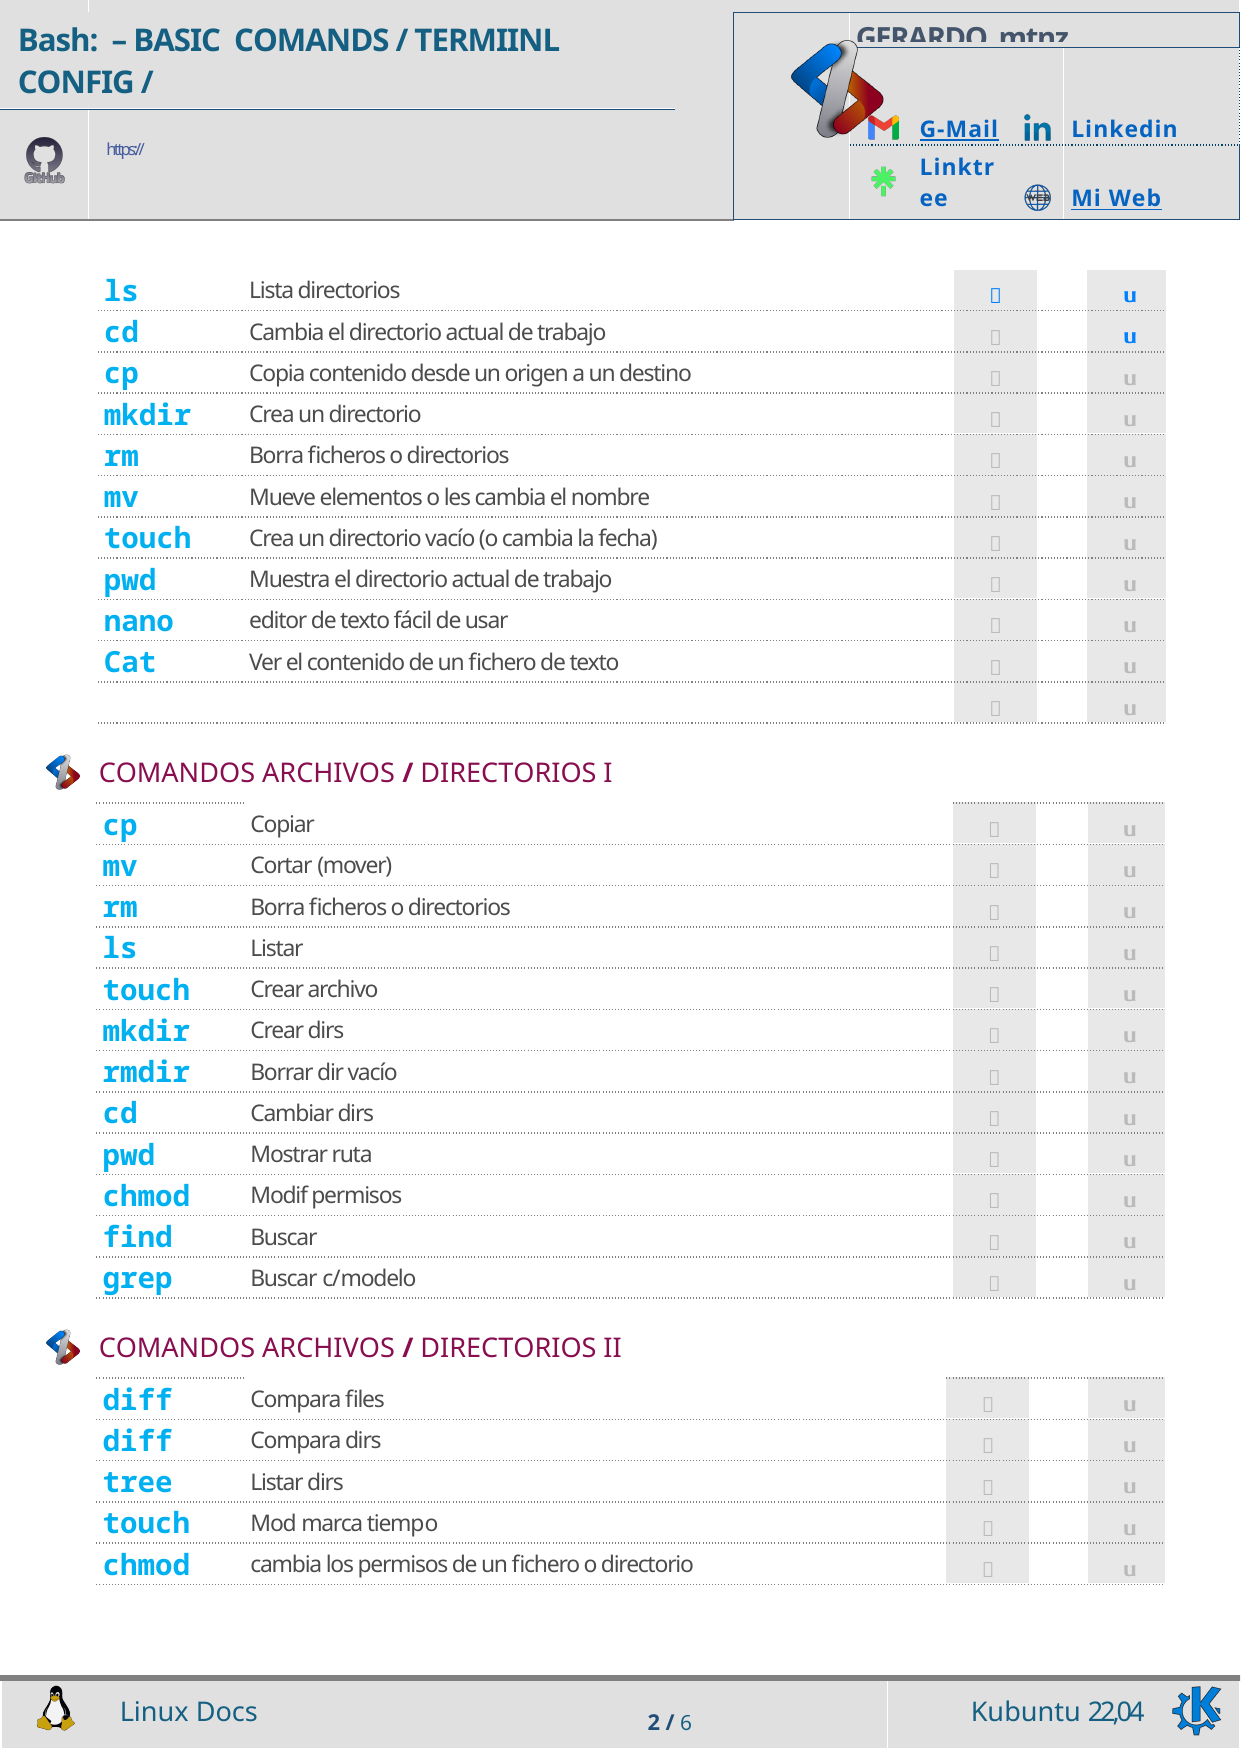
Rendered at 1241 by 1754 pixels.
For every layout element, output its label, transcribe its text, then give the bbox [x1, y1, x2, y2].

table_cell  [1088, 1174, 1165, 1215]
table_cell  [953, 1050, 1036, 1091]
table_cell grep [96, 1256, 244, 1297]
table_cell cd [98, 310, 243, 351]
picture [46, 1329, 80, 1365]
table_cell touch [98, 516, 243, 557]
table_cell  [1087, 516, 1166, 557]
table_cell Compara dirs [244, 1419, 946, 1460]
table_cell  [1087, 434, 1166, 475]
table_cell touch [96, 1501, 244, 1542]
table_cell  [1088, 1419, 1165, 1460]
table_cell Cat [98, 640, 243, 681]
table_cell [1030, 1419, 1088, 1460]
table_cell  [1088, 885, 1165, 926]
table_cell Crea un directorio [243, 392, 954, 433]
picture [1021, 111, 1054, 144]
table_cell  [954, 640, 1037, 681]
table_cell  [1088, 1542, 1165, 1583]
table_cell [1037, 392, 1087, 433]
table_cell Crea un directorio vacío (o cambia la fecha) [243, 516, 954, 557]
picture [1021, 181, 1054, 214]
table_cell Cortar (mover) [244, 844, 952, 885]
table_cell  [954, 434, 1037, 475]
table_cell  [1088, 926, 1165, 967]
table_cell mkdir [98, 392, 243, 433]
table_cell [243, 681, 954, 722]
table_header  [1088, 802, 1165, 843]
table_cell  [1087, 681, 1166, 722]
table_cell  [1087, 640, 1166, 681]
table_cell  [953, 885, 1036, 926]
table_cell [1037, 475, 1087, 516]
table_cell  [1087, 392, 1166, 433]
table_cell cambia los permisos de un fichero o directorio [244, 1542, 946, 1583]
table_cell diff [96, 1419, 244, 1460]
table_cell tree [96, 1460, 244, 1501]
table_cell pwd [96, 1132, 244, 1173]
table_cell  [954, 557, 1037, 598]
table_cell [1036, 926, 1088, 967]
table_cell cd [96, 1091, 244, 1132]
table_header [1036, 802, 1088, 843]
table_cell  [1087, 557, 1166, 598]
table_cell [1037, 310, 1087, 351]
table_cell  [953, 1256, 1036, 1297]
picture [868, 166, 899, 197]
table_cell  [953, 967, 1036, 1008]
table_cell mv [98, 475, 243, 516]
table_cell [1037, 599, 1087, 640]
table_cell rmdir [96, 1050, 244, 1091]
table_cell  [953, 926, 1036, 967]
table_cell Muestra el directorio actual de trabajo [243, 557, 954, 598]
table_cell rm [98, 434, 243, 475]
table_cell [1036, 1174, 1088, 1215]
table_header Lista directorios [243, 270, 954, 310]
table_header  [954, 270, 1037, 310]
table_cell Borra ficheros o directorios [243, 434, 954, 475]
table_cell Buscar c/modelo [244, 1256, 952, 1297]
table_cell [1037, 681, 1087, 722]
table_cell  [954, 681, 1037, 722]
table_cell  [1088, 844, 1165, 885]
table_cell  [954, 392, 1037, 433]
table_cell  [1088, 1460, 1165, 1501]
table_cell ls [96, 926, 244, 967]
table_cell  [953, 1215, 1036, 1256]
table_cell chmod [96, 1542, 244, 1583]
table_cell [98, 681, 243, 722]
table_cell [1030, 1542, 1088, 1583]
table_cell [1036, 1009, 1088, 1050]
table_cell  [953, 1091, 1036, 1132]
table_header  [953, 802, 1036, 843]
table_cell  [1087, 310, 1166, 351]
table_header diff [96, 1377, 244, 1418]
table_cell  [953, 844, 1036, 885]
picture [30, 1684, 80, 1734]
table_cell [1036, 885, 1088, 926]
table_header  [1087, 270, 1166, 310]
picture [781, 34, 900, 144]
table_cell  [1087, 351, 1166, 392]
picture [46, 754, 80, 790]
table_cell  [954, 516, 1037, 557]
subtitle COMANDOS ARCHIVOS / DIRECTORIOS I [45, 753, 1240, 791]
table_cell Crear archivo [244, 967, 952, 1008]
table_cell [1037, 516, 1087, 557]
table_cell  [954, 599, 1037, 640]
table_header [1037, 270, 1087, 310]
table_cell Ver el contenido de un fichero de texto [243, 640, 954, 681]
table_cell [1036, 1132, 1088, 1173]
table_cell  [954, 351, 1037, 392]
table_cell Borra ficheros o directorios [244, 885, 952, 926]
table_header Compara files [244, 1377, 946, 1418]
table_cell mkdir [96, 1009, 244, 1050]
table_cell  [954, 310, 1037, 351]
table_cell Copia contenido desde un origen a un destino [243, 351, 954, 392]
table_cell  [946, 1460, 1029, 1501]
table_cell [1036, 1091, 1088, 1132]
table_header [1030, 1377, 1088, 1418]
table_cell  [1088, 1256, 1165, 1297]
table_cell cp [98, 351, 243, 392]
table_cell Cambia el directorio actual de trabajo [243, 310, 954, 351]
table_cell Mod marca tiempo [244, 1501, 946, 1542]
table_header cp [96, 802, 244, 843]
table_cell  [1088, 1050, 1165, 1091]
picture [1170, 1684, 1223, 1737]
table_cell [1036, 1256, 1088, 1297]
table_cell  [1088, 967, 1165, 1008]
table_cell  [953, 1009, 1036, 1050]
table_cell find [96, 1215, 244, 1256]
table_cell [1037, 557, 1087, 598]
table_cell Buscar [244, 1215, 952, 1256]
table_header ls [98, 270, 243, 310]
table_cell rm [96, 885, 244, 926]
table_cell  [1088, 1215, 1165, 1256]
table_cell [1036, 1215, 1088, 1256]
table_cell  [946, 1419, 1029, 1460]
table_cell  [1088, 1091, 1165, 1132]
table_cell  [1088, 1501, 1165, 1542]
table_cell  [953, 1174, 1036, 1215]
table_header Copiar [244, 802, 952, 843]
table_cell  [1088, 1009, 1165, 1050]
table_cell touch [96, 967, 244, 1008]
table_cell Listar [244, 926, 952, 967]
table_cell  [946, 1501, 1029, 1542]
table_cell [1036, 844, 1088, 885]
table_cell Mostrar ruta [244, 1132, 952, 1173]
table_cell [1037, 640, 1087, 681]
table_cell nano [98, 599, 243, 640]
table_cell  [1087, 599, 1166, 640]
table_cell pwd [98, 557, 243, 598]
table_cell editor de texto fácil de usar [243, 599, 954, 640]
table_cell  [953, 1132, 1036, 1173]
table_cell [1037, 434, 1087, 475]
picture [16, 132, 73, 188]
table_cell Mueve elementos o les cambia el nombre [243, 475, 954, 516]
table_cell Cambiar dirs [244, 1091, 952, 1132]
table_cell [1036, 967, 1088, 1008]
table_cell Borrar dir vacío [244, 1050, 952, 1091]
table_cell [1030, 1501, 1088, 1542]
table_cell chmod [96, 1174, 244, 1215]
table_cell [1030, 1460, 1088, 1501]
table_cell Modif permisos [244, 1174, 952, 1215]
table_cell Listar dirs [244, 1460, 946, 1501]
table_cell Crear dirs [244, 1009, 952, 1050]
subtitle COMANDOS ARCHIVOS / DIRECTORIOS II [45, 1328, 1240, 1366]
table_header  [1088, 1377, 1165, 1418]
table_header  [946, 1377, 1029, 1418]
table_cell mv [96, 844, 244, 885]
table_cell  [946, 1542, 1029, 1583]
table_cell  [954, 475, 1037, 516]
table_cell  [1087, 475, 1166, 516]
table_cell  [1088, 1132, 1165, 1173]
table_cell [1037, 351, 1087, 392]
table_cell [1036, 1050, 1088, 1091]
